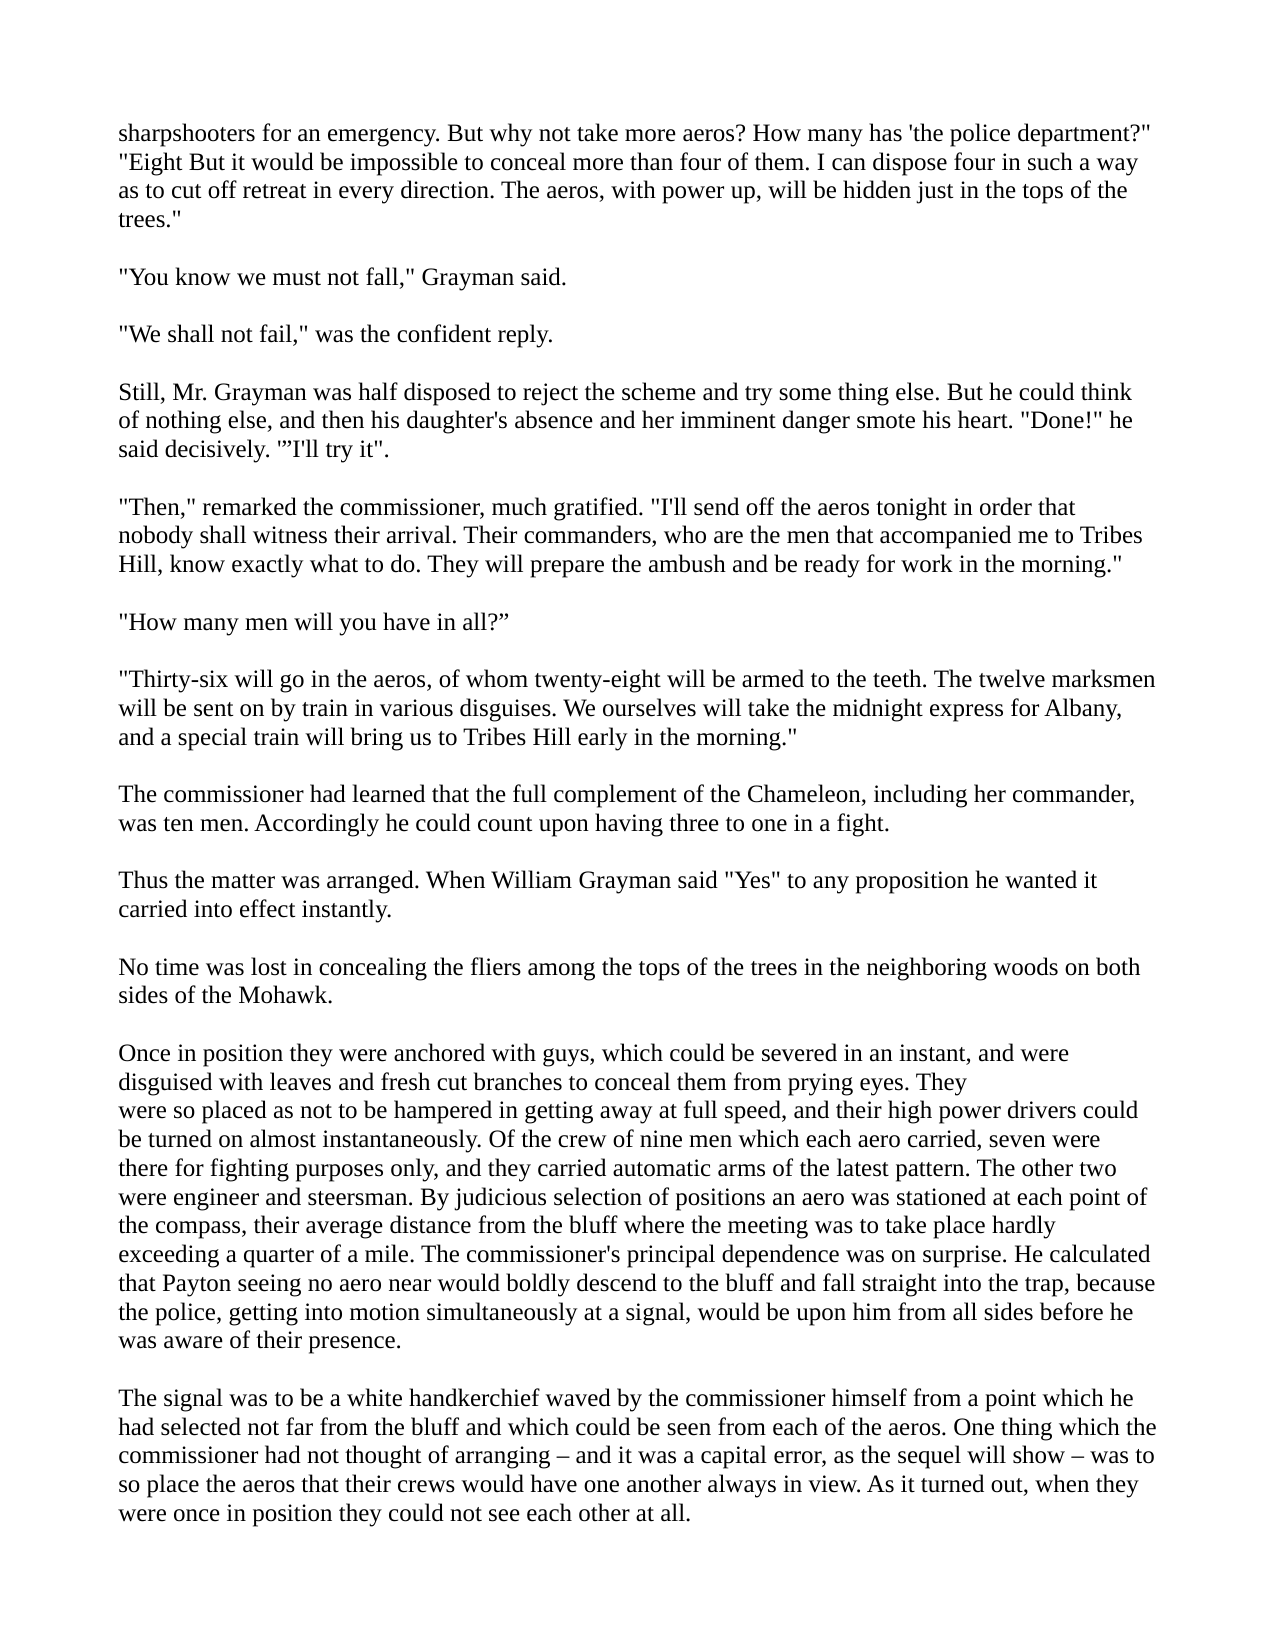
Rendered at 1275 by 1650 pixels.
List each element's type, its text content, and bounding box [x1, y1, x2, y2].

text "Then," remarked the commissioner, much gratified. "I'll send off the aeros tonight in order that nobody shall witness their arrival. Their commanders, who are the men that accompanied me to Tribes Hill, know exactly what to do. They will prepare the ambush and be ready for work in the morning." [118, 463, 1157, 578]
text "We shall not fail," was the confident reply. [118, 291, 1157, 348]
text No time was lost in concealing the fliers among the tops of the trees in the neighboring woods on both sides of the Mohawk. [118, 923, 1157, 1009]
text Thus the matter was arranged. When William Grayman said "Yes" to any proposition he wanted it carried into effect instantly. [118, 866, 1157, 923]
text "You know we must not fall," Grayman said. [118, 233, 1157, 291]
text Still, Mr. Grayman was half disposed to reject the scheme and try some thing else. But he could think of nothing else, and then his daughter's absence and her imminent danger smote his heart. "Done!" he said decisively. '”I'll try it". [118, 348, 1157, 463]
text Once in position they were anchored with guys, which could be severed in an instant, and were disguised with leaves and fresh cut branches to conceal them from prying eyes. They were so placed as not to be hampered in getting away at full speed, and their high power drivers could be turned on almost instantaneously. Of the crew of nine men which each aero carried, seven were there for fighting purposes only, and they carried automatic arms of the latest pattern. The other two were engineer and steersman. By judicious selection of positions an aero was stationed at each point of the compass, their average distance from the bluff where the meeting was to take place hardly exceeding a quarter of a mile. The commissioner's principal dependence was on surprise. He calculated that Payton seeing no aero near would boldly descend to the bluff and fall straight into the trap, because the police, getting into motion simultaneously at a signal, would be upon him from all sides before he was aware of their presence. [118, 1038, 1157, 1354]
text The signal was to be a white handkerchief waved by the commissioner himself from a point which he had selected not far from the bluff and which could be seen from each of the aeros. One thing which the commissioner had not thought of arranging – and it was a capital error, as the sequel will show – was to so place the aeros that their crews would have one another always in view. As it turned out, when they were once in position they could not see each other at all. [118, 1383, 1157, 1527]
text The commissioner had learned that the full complement of the Chameleon, including her commander, was ten men. Accordingly he could count upon having three to one in a fight. [118, 751, 1157, 837]
text "How many men will you have in all?” "Thirty-six will go in the aeros, of whom twenty-eight will be armed to the teeth. The twelve marksmen will be sent on by train in various disguises. We ourselves will take the midnight express for Albany, and a special train will bring us to Tribes Hill early in the morning." [118, 578, 1157, 751]
text sharpshooters for an emergency. But why not take more aeros? How many has 'the police department?" "Eight But it would be impossible to conceal more than four of them. I can dispose four in such a way as to cut off retreat in every direction. The aeros, with power up, will be hidden just in the tops of the trees." [118, 118, 1157, 233]
